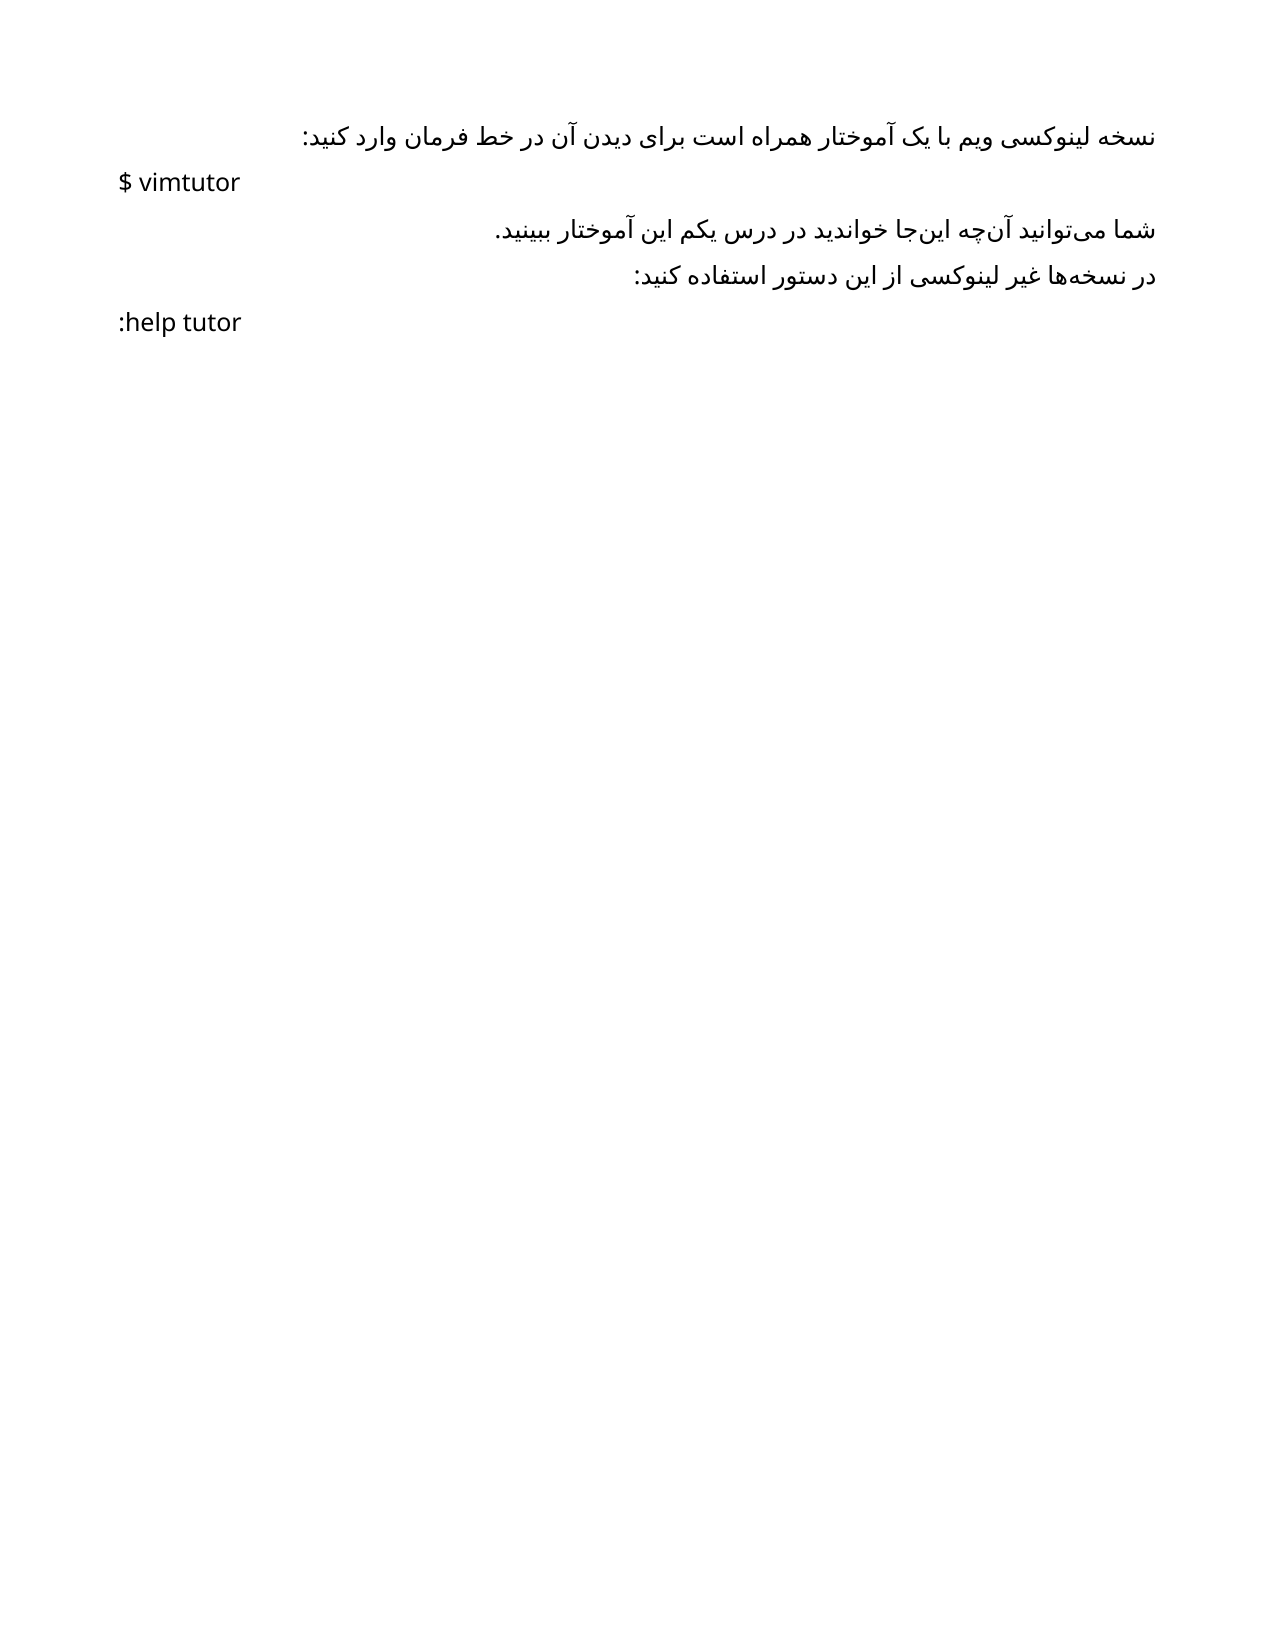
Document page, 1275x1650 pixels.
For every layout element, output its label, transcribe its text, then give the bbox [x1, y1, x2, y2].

text شما می‌توانید آن‌چه این‌جا خواندید در درس یکم این آموختار ببینید. [118, 211, 1157, 245]
text :help tutor [118, 304, 1157, 338]
text $ vimtutor [118, 165, 1157, 199]
text در نسخه‌ها غیر لینوکسی از این دستور استفاده کنید: [118, 258, 1157, 292]
text نسخه لینوکسی ویم با یک آموختار همراه است برای دیدن آن در خط فرمان وارد کنید: [118, 118, 1157, 152]
